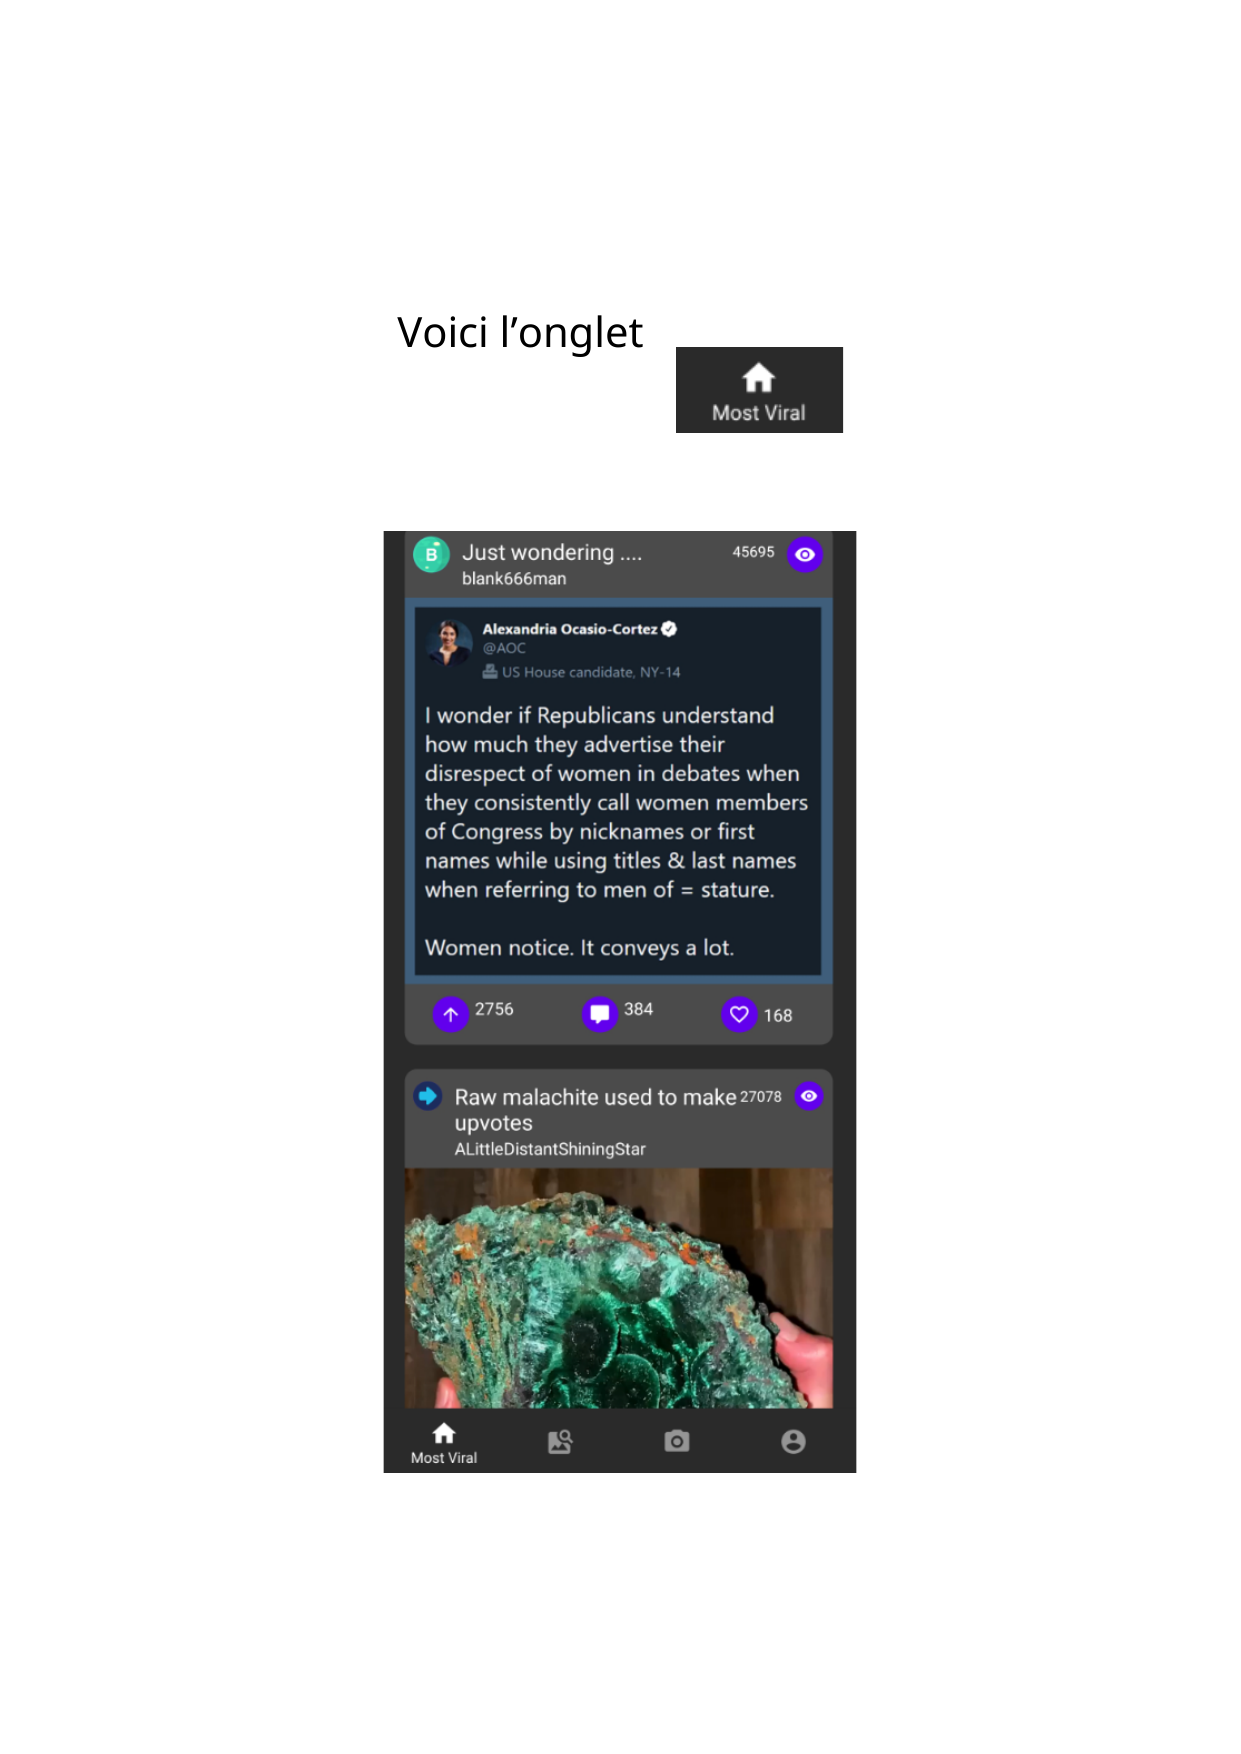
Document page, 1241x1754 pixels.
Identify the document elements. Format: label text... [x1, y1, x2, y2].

text Voici l’onglet [148, 302, 1093, 433]
